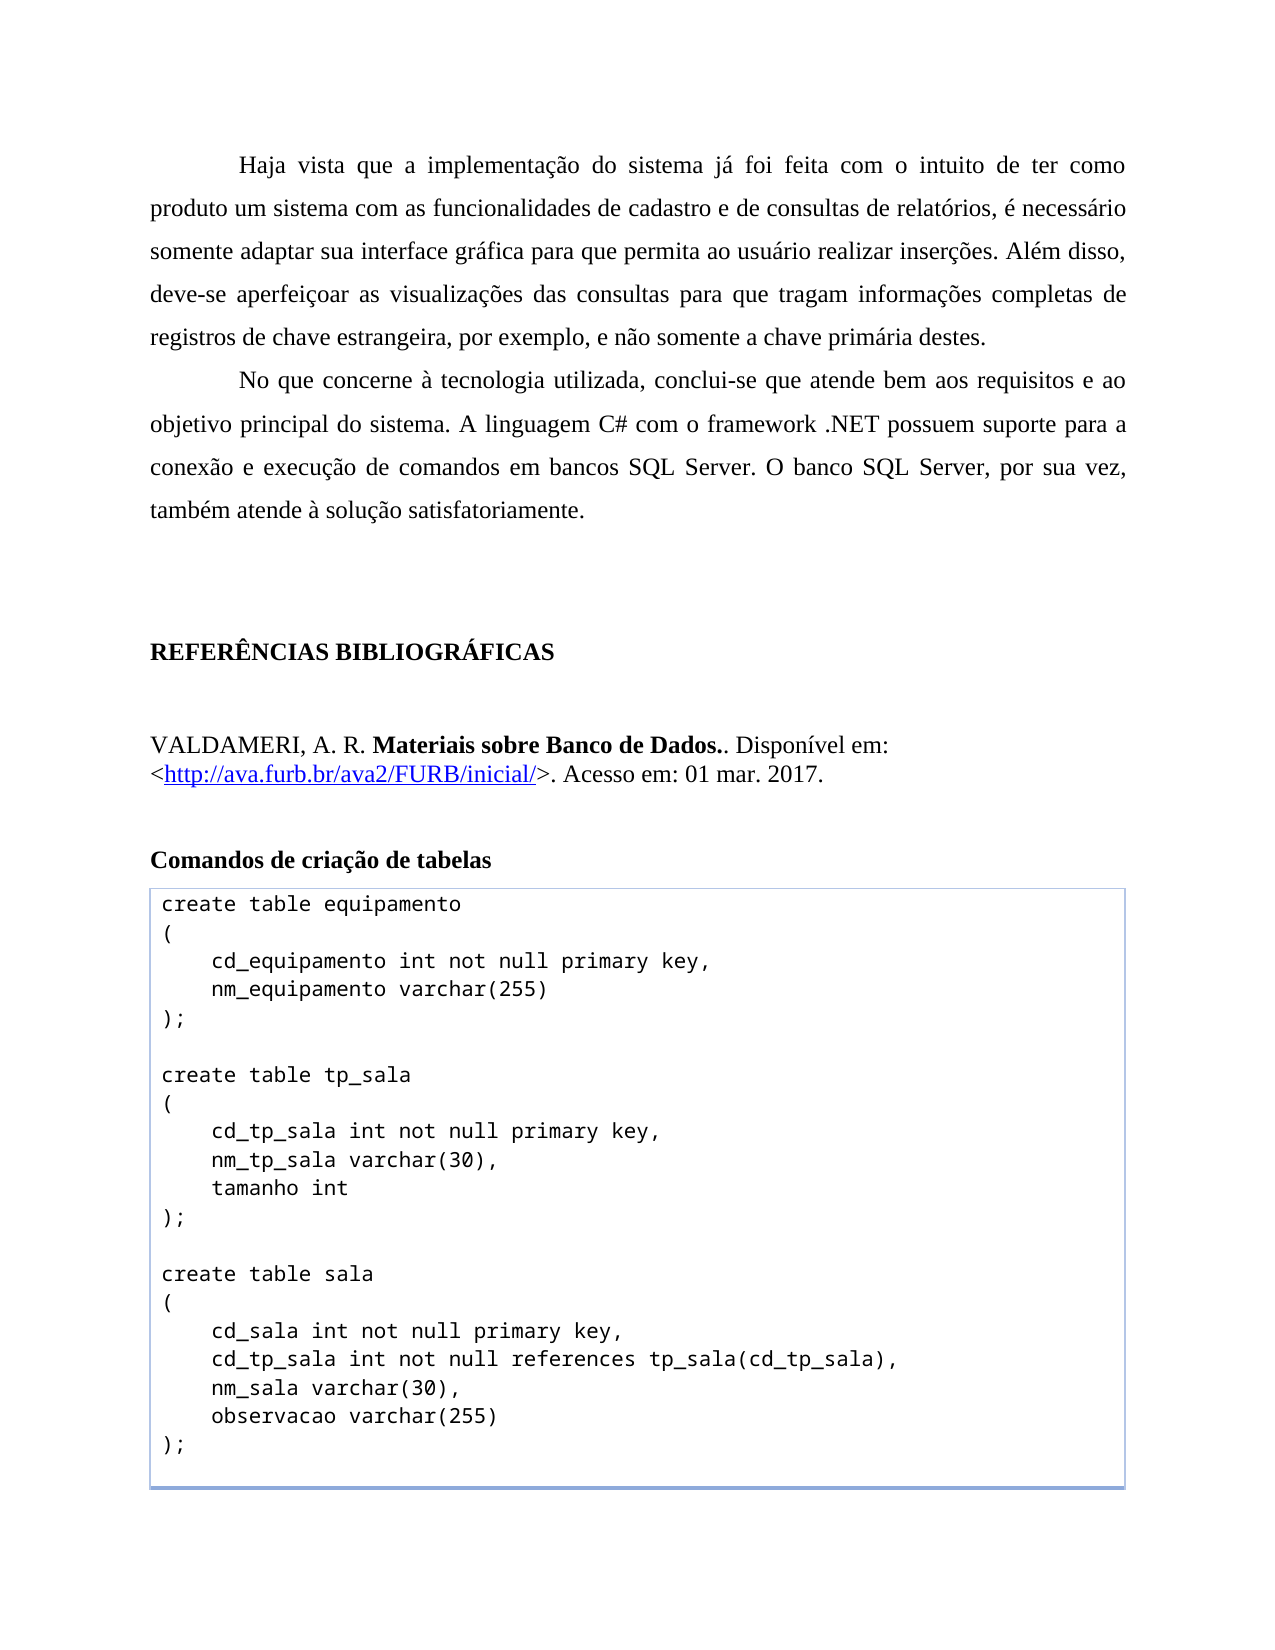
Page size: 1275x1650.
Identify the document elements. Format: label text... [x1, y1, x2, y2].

text Comandos de criação de tabelas [150, 845, 1127, 874]
text REFERÊNCIAS BIBLIOGRÁFICAS [150, 637, 1127, 666]
text No que concerne à tecnologia utilizada, conclui-se que atende bem aos requisitos e ao objetivo principal do sistema. A linguagem C# com o framework .NET possuem suporte para a conexão e execução de comandos em bancos SQL Server. O banco SQL Server, por sua vez, também atende à solução satisfatoriamente. [150, 366, 1127, 524]
text VALDAMERI, A. R. Materiais sobre Banco de Dados.. Disponível em: <http://ava.furb.br/ava2/FURB/inicial/>. Acesso em: 01 mar. 2017. [150, 730, 1125, 787]
text Haja vista que a implementação do sistema já foi feita com o intuito de ter como produto um sistema com as funcionalidades de cadastro e de consultas de relatórios, é necessário somente adaptar sua interface gráfica para que permita ao usuário realizar inserções. Além disso, deve-se aperfeiçoar as visualizações das consultas para que tragam informações completas de registros de chave estrangeira, por exemplo, e não somente a chave primária destes. [150, 150, 1127, 351]
table_header create table equipamento ( cd_equipamento int not null primary key, nm_equipamento varchar(255) ); create table tp_sala ( cd_tp_sala int not null primary key, nm_tp_sala varchar(30), tamanho int ); create table sala ( cd_sala int not null primary key, cd_tp_sala int not null references tp_sala(cd_tp_sala), nm_sala varchar(30), observacao varchar(255) ); [151, 889, 1124, 1486]
